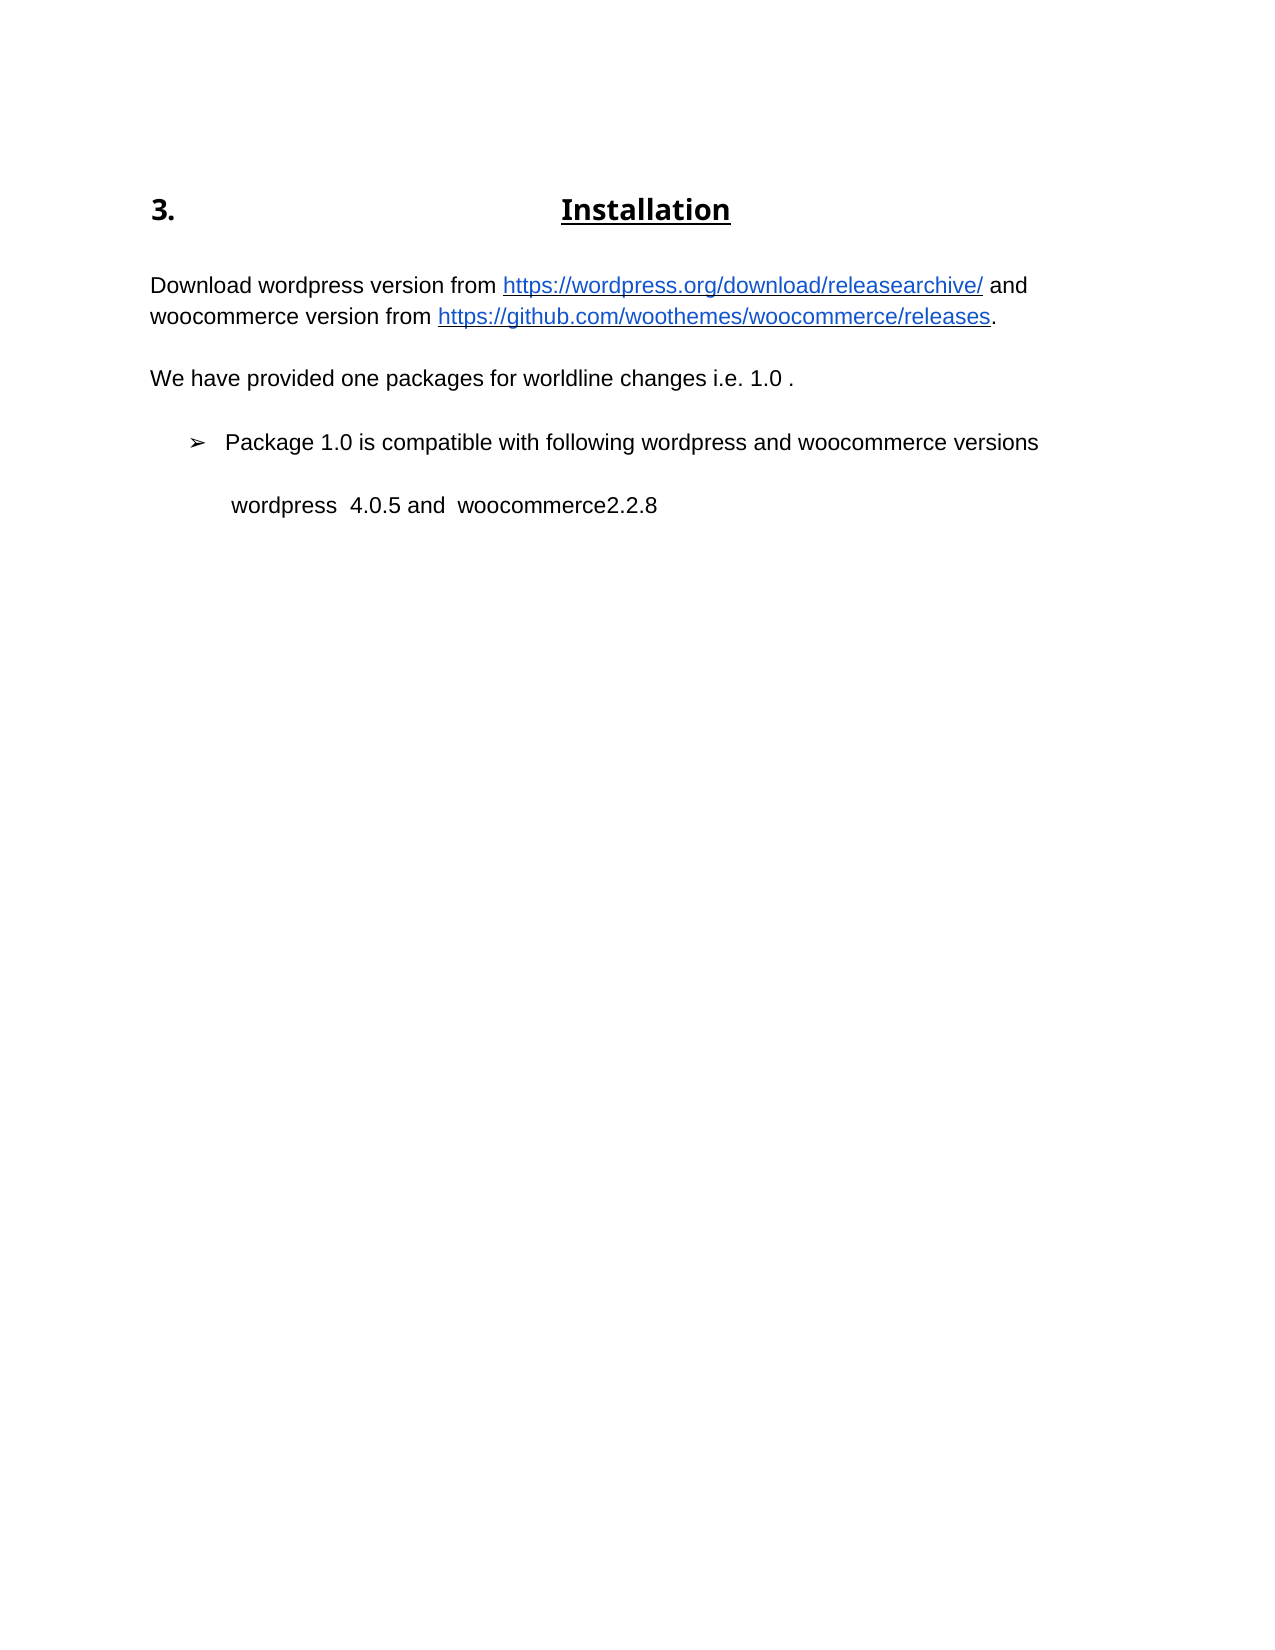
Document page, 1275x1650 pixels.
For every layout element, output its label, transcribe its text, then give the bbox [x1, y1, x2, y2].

list Package 1.0 is compatible with following wordpress and woocommerce versions [187, 426, 1121, 457]
text We have provided one packages for worldline changes i.e. 1.0 . [150, 365, 1121, 391]
text ­ wordpress ­ 4.0.5 and woocommerce­2.2.8 [225, 492, 1121, 518]
subtitle Installation [151, 189, 1121, 229]
text Download wordpress version from https://wordpress.org/download/release­archive/ and woocommerce version from https://github.com/woothemes/woocommerce/releases. [150, 272, 1121, 329]
